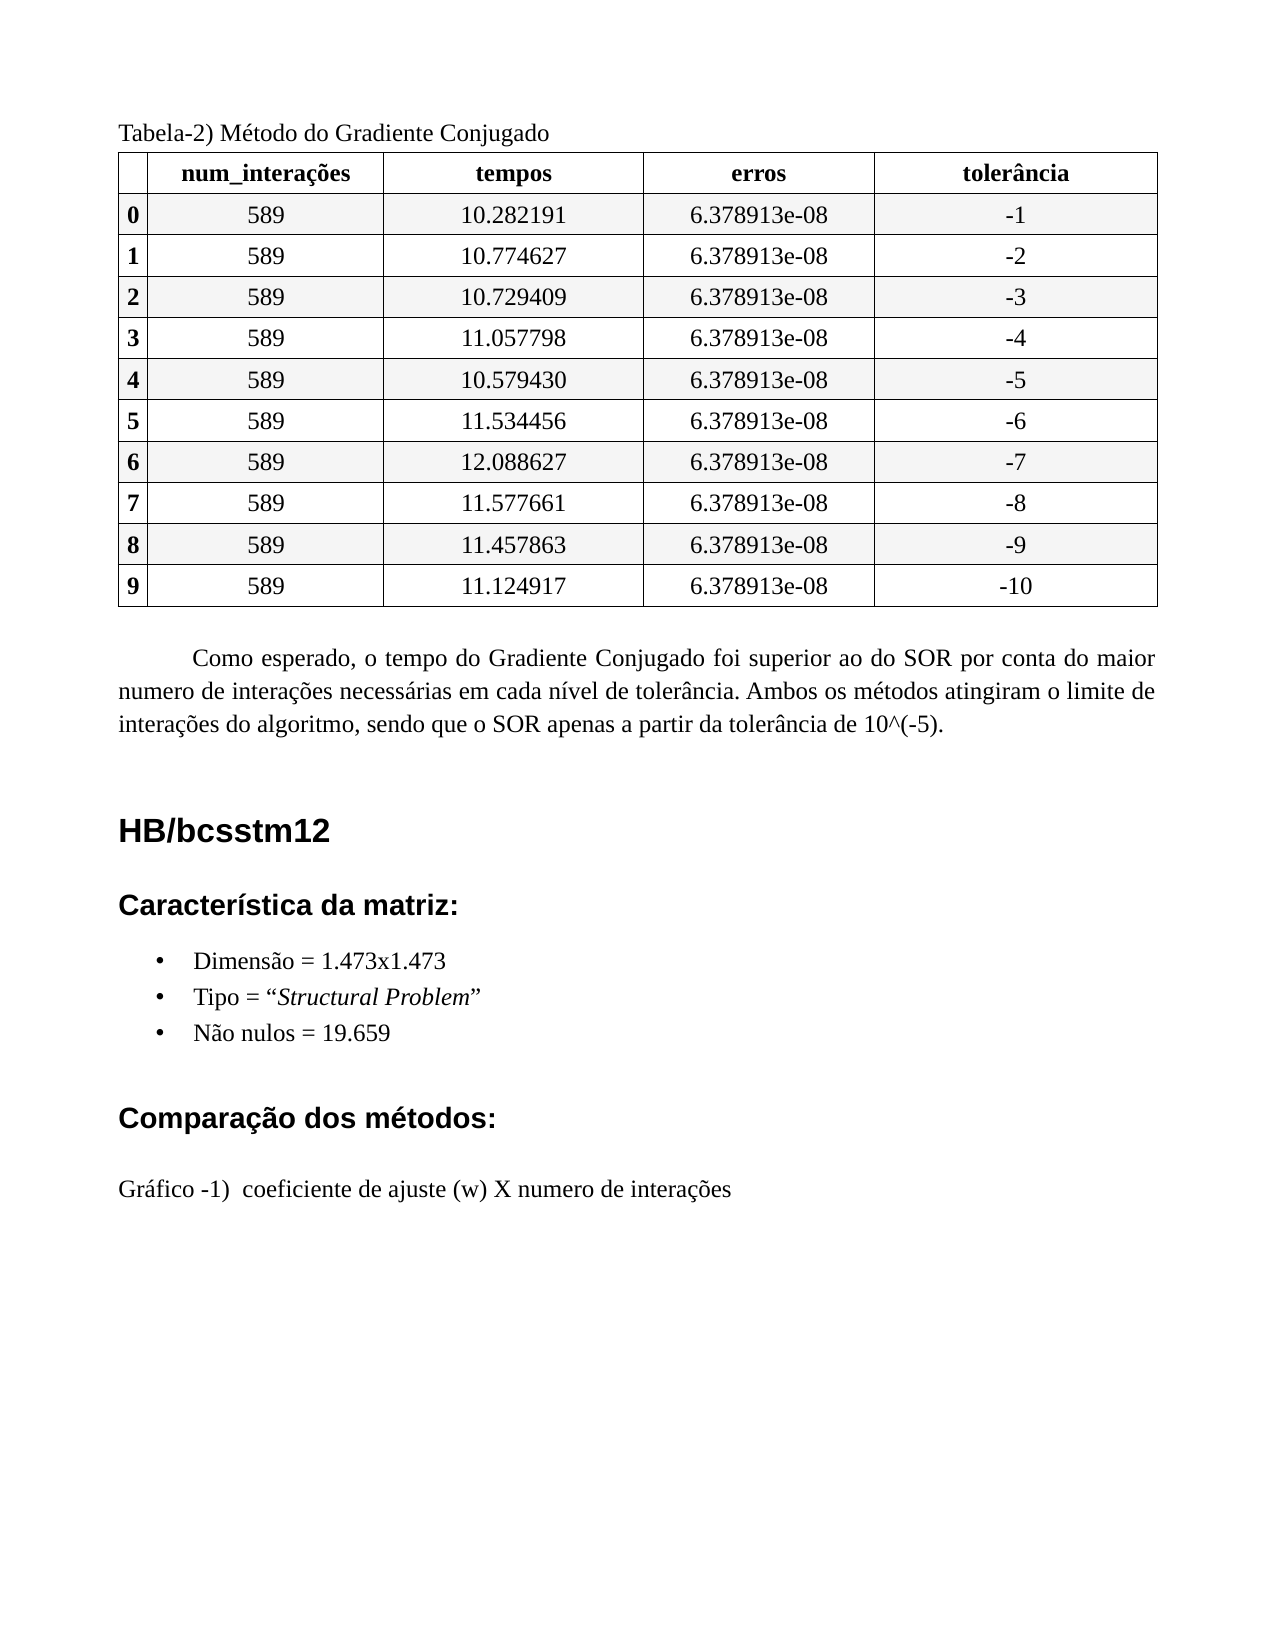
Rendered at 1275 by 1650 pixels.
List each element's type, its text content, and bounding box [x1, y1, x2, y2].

table_cell 589 [148, 235, 383, 276]
table_cell 6 [119, 442, 147, 482]
table_cell 6.378913e-08 [644, 442, 874, 482]
table_cell -10 [875, 565, 1157, 606]
table_cell 10.774627 [384, 235, 643, 276]
table_cell 589 [148, 277, 383, 317]
text Tabela-2) Método do Gradiente Conjugado [118, 118, 1157, 147]
table_cell 0 [119, 194, 147, 234]
table_cell 6.378913e-08 [644, 483, 874, 523]
table_cell -6 [875, 400, 1157, 441]
table_header tempos [384, 153, 643, 193]
table_cell 589 [148, 442, 383, 482]
table_cell 7 [119, 483, 147, 523]
table_header num_interações [148, 153, 383, 193]
table_cell 5 [119, 400, 147, 441]
table_cell 589 [148, 565, 383, 606]
table_cell 589 [148, 483, 383, 523]
table_cell 11.534456 [384, 400, 643, 441]
subtitle Característica da matriz: [118, 888, 1157, 922]
table_cell 589 [148, 318, 383, 358]
table_cell 11.577661 [384, 483, 643, 523]
table_cell 10.729409 [384, 277, 643, 317]
table_cell 10.282191 [384, 194, 643, 234]
list Tipo = “Structural Problem” [156, 982, 1157, 1011]
table_cell 6.378913e-08 [644, 277, 874, 317]
table_cell 6.378913e-08 [644, 400, 874, 441]
table_cell 6.378913e-08 [644, 565, 874, 606]
table_cell -8 [875, 483, 1157, 523]
table_cell 11.057798 [384, 318, 643, 358]
table_cell 9 [119, 565, 147, 606]
table_cell -9 [875, 524, 1157, 564]
subtitle HB/bcsstm12 [118, 810, 1157, 849]
table_cell 589 [148, 524, 383, 564]
table_cell 12.088627 [384, 442, 643, 482]
table_cell 589 [148, 359, 383, 399]
table_cell 589 [148, 194, 383, 234]
table_cell 6.378913e-08 [644, 318, 874, 358]
subtitle Comparação dos métodos: [118, 1101, 1157, 1135]
table_header [119, 153, 147, 193]
table_cell 4 [119, 359, 147, 399]
table_cell -3 [875, 277, 1157, 317]
table_cell 2 [119, 277, 147, 317]
table_cell 10.579430 [384, 359, 643, 399]
table_cell 6.378913e-08 [644, 524, 874, 564]
table_cell 6.378913e-08 [644, 194, 874, 234]
table_cell -5 [875, 359, 1157, 399]
table_cell 589 [148, 400, 383, 441]
table_cell -4 [875, 318, 1157, 358]
table_cell 11.124917 [384, 565, 643, 606]
text Gráfico -1) coeficiente de ajuste (w) X numero de interações [118, 1174, 1157, 1203]
table_cell 11.457863 [384, 524, 643, 564]
table_cell -7 [875, 442, 1157, 482]
table_cell 6.378913e-08 [644, 235, 874, 276]
table_cell 8 [119, 524, 147, 564]
list Não nulos = 19.659 [156, 1018, 1157, 1046]
table_cell 6.378913e-08 [644, 359, 874, 399]
table_cell 3 [119, 318, 147, 358]
table_cell 1 [119, 235, 147, 276]
list Dimensão = 1.473x1.473 [156, 946, 1157, 975]
table_cell -1 [875, 194, 1157, 234]
table_header tolerância [875, 153, 1157, 193]
table_header erros [644, 153, 874, 193]
table_cell -2 [875, 235, 1157, 276]
text Como esperado, o tempo do Gradiente Conjugado foi superior ao do SOR por conta do maior numero de interações necessárias em cada nível de tolerância. Ambos os métodos atingiram o limite de interações do algoritmo, sendo que o SOR apenas a partir da tolerância de 10^(-5). [118, 643, 1157, 738]
